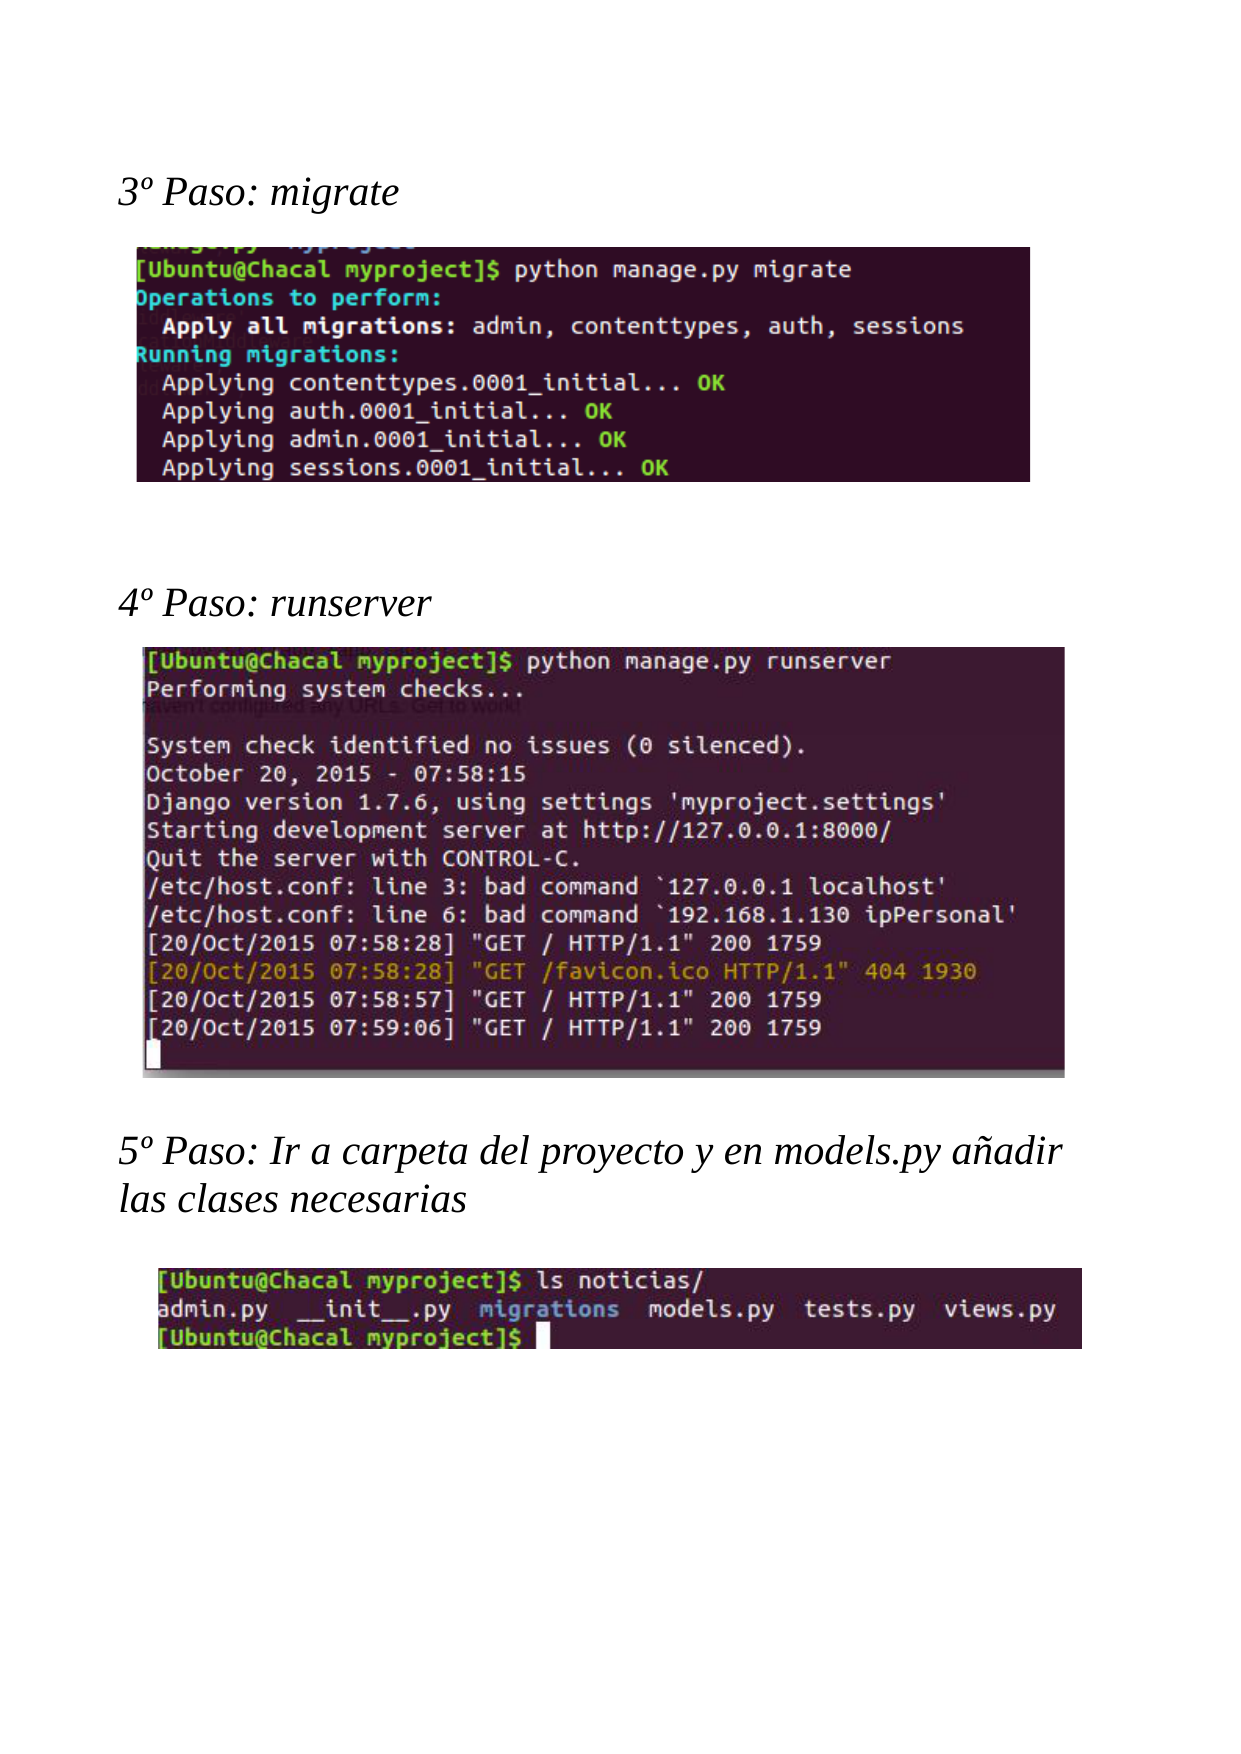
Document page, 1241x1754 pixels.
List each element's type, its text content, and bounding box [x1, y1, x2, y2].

text 5º Paso: Ir a carpeta del proyecto y en models.py añadir las clases necesarias [118, 1125, 1122, 1221]
picture [136, 247, 1031, 482]
picture [142, 647, 1065, 1078]
picture [158, 1268, 1082, 1349]
text 4º Paso: runserver [118, 577, 1122, 625]
text 3º Paso: migrate [118, 166, 1122, 214]
